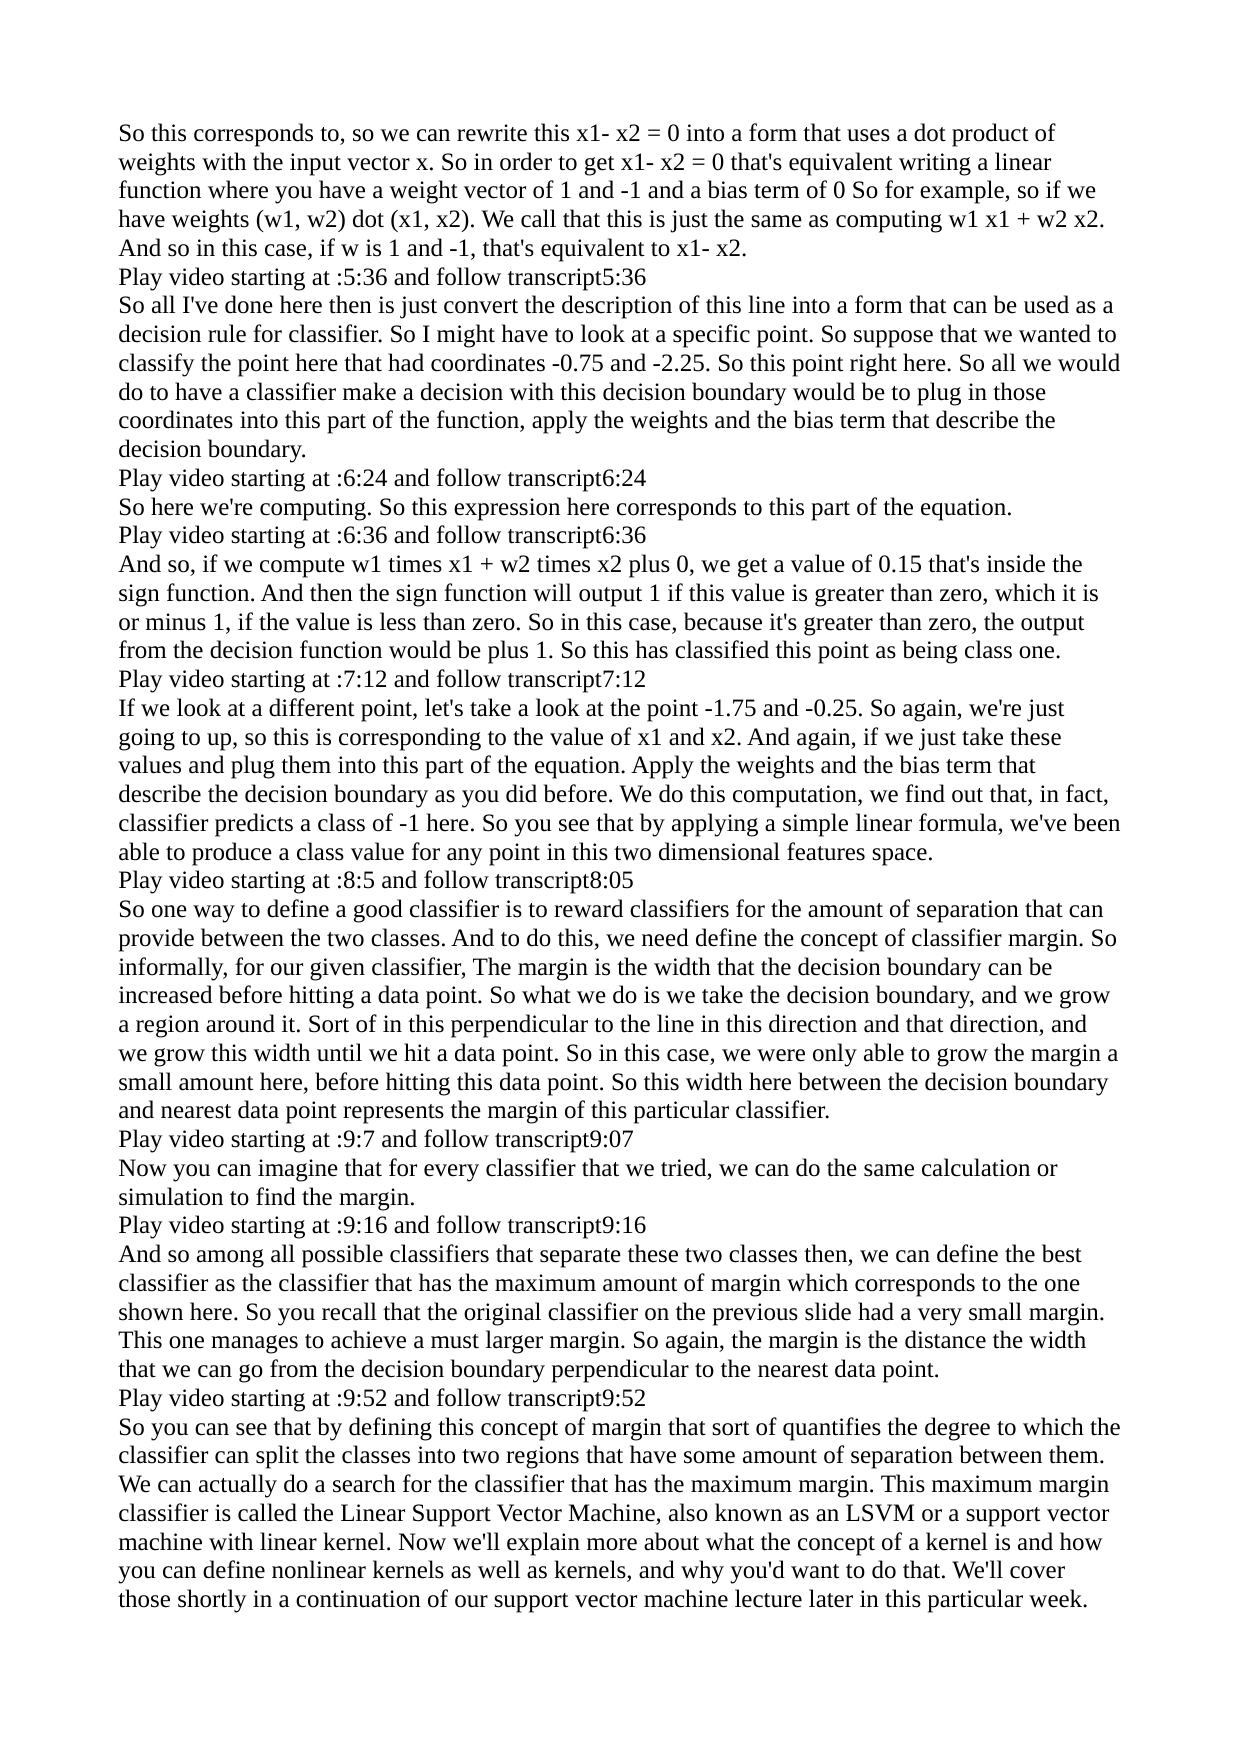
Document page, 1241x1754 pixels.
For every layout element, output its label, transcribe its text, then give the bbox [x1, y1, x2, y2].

text And so among all possible classifiers that separate these two classes then, we can define the best classifier as the classifier that has the maximum amount of margin which corresponds to the one shown here. So you recall that the original classifier on the previous slide had a very small margin. This one manages to achieve a must larger margin. So again, the margin is the distance the width that we can go from the decision boundary perpendicular to the nearest data point. [118, 1239, 1122, 1383]
text Play video starting at :8:5 and follow transcript8:05 [118, 866, 1122, 894]
text Play video starting at :9:16 and follow transcript9:16 [118, 1211, 1122, 1239]
text Play video starting at :6:24 and follow transcript6:24 [118, 463, 1122, 492]
text So one way to define a good classifier is to reward classifiers for the amount of separation that can provide between the two classes. And to do this, we need define the concept of classifier margin. So informally, for our given classifier, The margin is the width that the decision boundary can be increased before hitting a data point. So what we do is we take the decision boundary, and we grow a region around it. Sort of in this perpendicular to the line in this direction and that direction, and we grow this width until we hit a data point. So in this case, we were only able to grow the margin a small amount here, before hitting this data point. So this width here between the decision boundary and nearest data point represents the margin of this particular classifier. [118, 894, 1122, 1124]
text So you can see that by defining this concept of margin that sort of quantifies the degree to which the classifier can split the classes into two regions that have some amount of separation between them. We can actually do a search for the classifier that has the maximum margin. This maximum margin classifier is called the Linear Support Vector Machine, also known as an LSVM or a support vector machine with linear kernel. Now we'll explain more about what the concept of a kernel is and how you can define nonlinear kernels as well as kernels, and why you'd want to do that. We'll cover those shortly in a continuation of our support vector machine lecture later in this particular week. [118, 1412, 1122, 1613]
text And so, if we compute w1 times x1 + w2 times x2 plus 0, we get a value of 0.15 that's inside the sign function. And then the sign function will output 1 if this value is greater than zero, which it is or minus 1, if the value is less than zero. So in this case, because it's greater than zero, the output from the decision function would be plus 1. So this has classified this point as being class one. [118, 549, 1122, 664]
text So this corresponds to, so we can rewrite this x1- x2 = 0 into a form that uses a dot product of weights with the input vector x. So in order to get x1- x2 = 0 that's equivalent writing a linear function where you have a weight vector of 1 and -1 and a bias term of 0 So for example, so if we have weights (w1, w2) dot (x1, x2). We call that this is just the same as computing w1 x1 + w2 x2. And so in this case, if w is 1 and -1, that's equivalent to x1- x2. [118, 118, 1122, 262]
text So here we're computing. So this expression here corresponds to this part of the equation. [118, 492, 1122, 521]
text Play video starting at :6:36 and follow transcript6:36 [118, 521, 1122, 549]
text Now you can imagine that for every classifier that we tried, we can do the same calculation or simulation to find the margin. [118, 1153, 1122, 1211]
text Play video starting at :9:7 and follow transcript9:07 [118, 1124, 1122, 1153]
text Play video starting at :7:12 and follow transcript7:12 [118, 664, 1122, 693]
text So all I've done here then is just convert the description of this line into a form that can be used as a decision rule for classifier. So I might have to look at a specific point. So suppose that we wanted to classify the point here that had coordinates -0.75 and -2.25. So this point right here. So all we would do to have a classifier make a decision with this decision boundary would be to plug in those coordinates into this part of the function, apply the weights and the bias term that describe the decision boundary. [118, 291, 1122, 463]
text Play video starting at :9:52 and follow transcript9:52 [118, 1383, 1122, 1412]
text Play video starting at :5:36 and follow transcript5:36 [118, 262, 1122, 291]
text If we look at a different point, let's take a look at the point -1.75 and -0.25. So again, we're just going to up, so this is corresponding to the value of x1 and x2. And again, if we just take these values and plug them into this part of the equation. Apply the weights and the bias term that describe the decision boundary as you did before. We do this computation, we find out that, in fact, classifier predicts a class of -1 here. So you see that by applying a simple linear formula, we've been able to produce a class value for any point in this two dimensional features space. [118, 693, 1122, 866]
